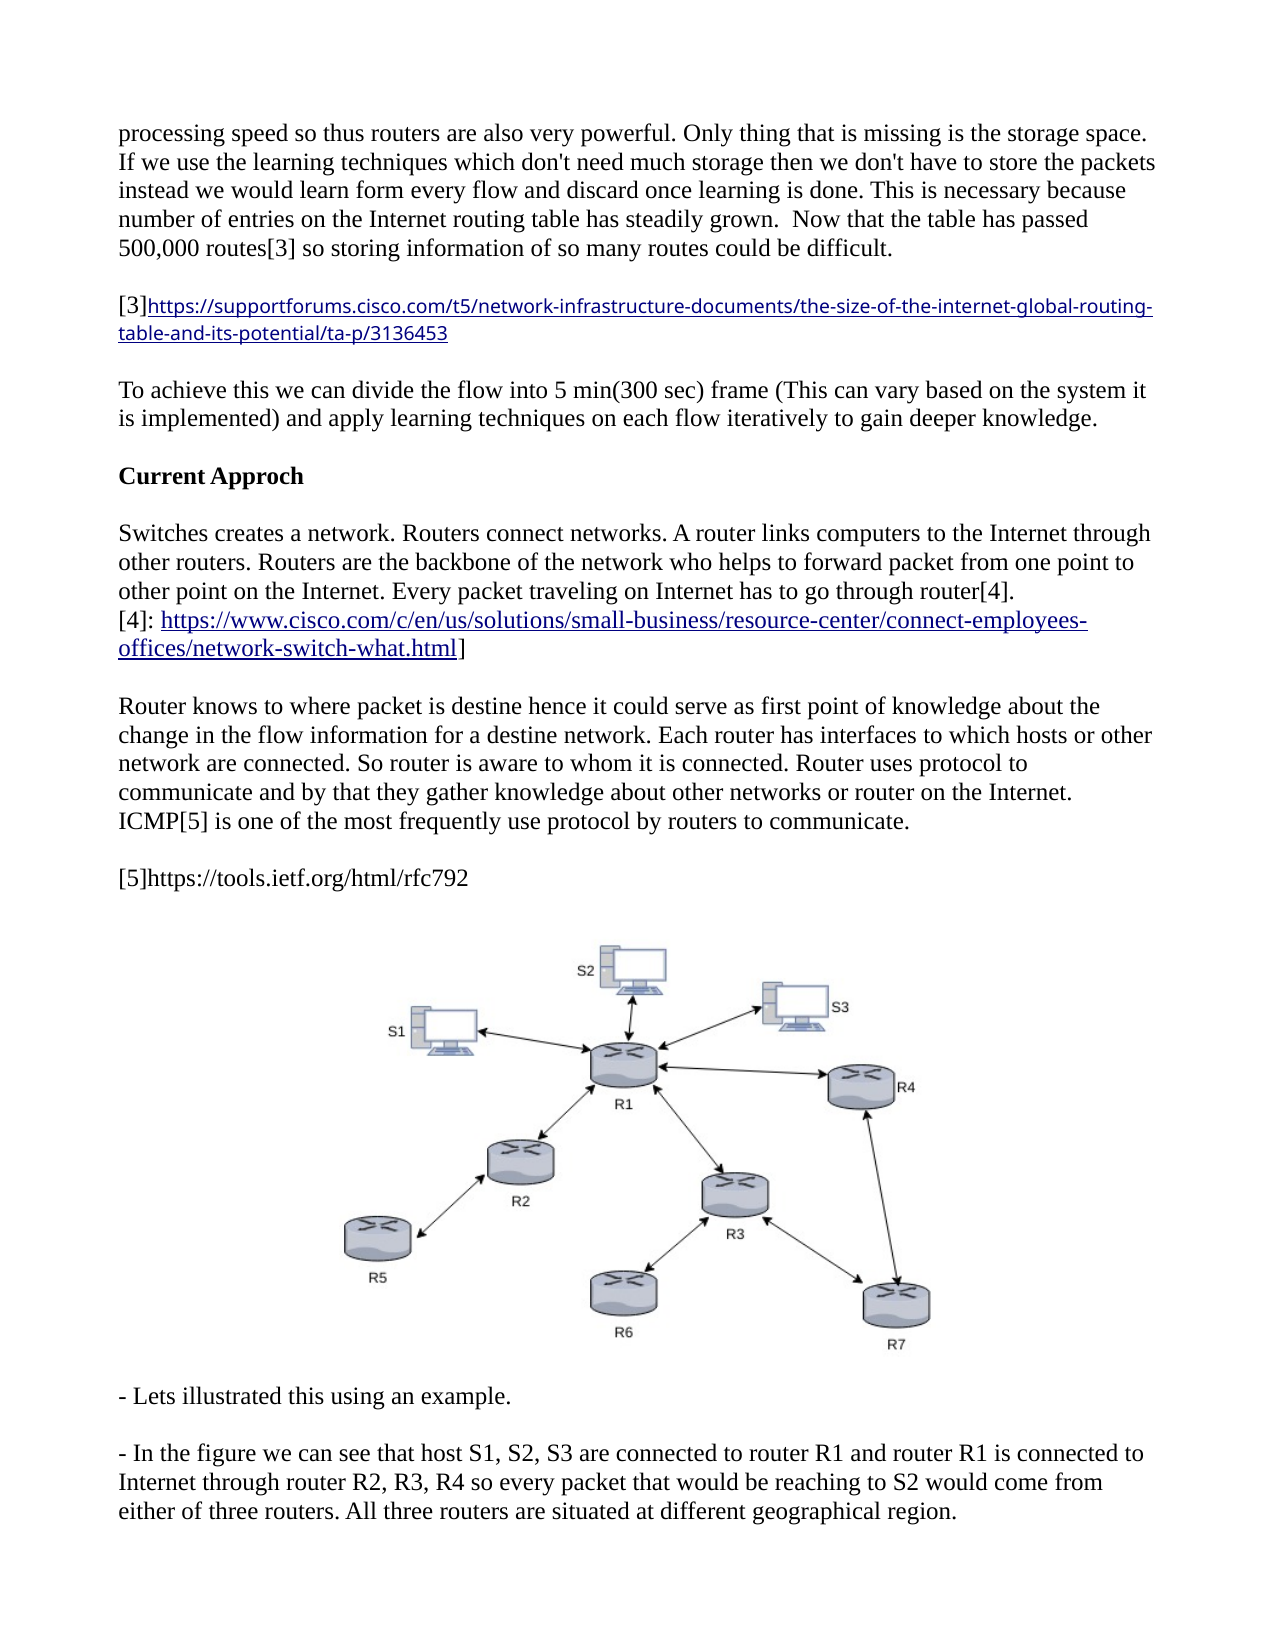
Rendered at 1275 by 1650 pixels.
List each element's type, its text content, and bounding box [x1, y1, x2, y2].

text - Lets illustrated this using an example. [118, 1381, 1157, 1410]
text processing speed so thus routers are also very powerful. Only thing that is missing is the storage space. If we use the learning techniques which don't need much storage then we don't have to store the packets instead we would learn form every flow and discard once learning is done. This is necessary because number of entries on the Internet routing table has steadily grown. Now that the table has passed 500,000 routes[3] so storing information of so many routes could be difficult. [118, 118, 1157, 262]
text [5]https://tools.ietf.org/html/rfc792 [118, 863, 1157, 892]
text To achieve this we can divide the flow into 5 min(300 sec) frame (This can vary based on the system it is implemented) and apply learning techniques on each flow iteratively to gain deeper knowledge. [118, 375, 1157, 432]
picture [320, 921, 955, 1375]
text [4]: https://www.cisco.com/c/en/us/solutions/small-business/resource-center/connect-employees-offices/network-switch-what.html] [118, 605, 1157, 662]
text Router knows to where packet is destine hence it could serve as first point of knowledge about the change in the flow information for a destine network. Each router has interfaces to which hosts or other network are connected. So router is aware to whom it is connected. Router uses protocol to communicate and by that they gather knowledge about other networks or router on the Internet. ICMP[5] is one of the most frequently use protocol by routers to communicate. [118, 691, 1157, 835]
text - In the figure we can see that host S1, S2, S3 are connected to router R1 and router R1 is connected to Internet through router R2, R3, R4 so every packet that would be reaching to S2 would come from either of three routers. All three routers are situated at different geographical region. [118, 1438, 1157, 1525]
text [3]https://supportforums.cisco.com/t5/network-infrastructure-documents/the-size-of-the-internet-global-routing-table-and-its-potential/ta-p/3136453 [118, 291, 1157, 346]
text Current Approch [118, 461, 1157, 490]
text Switches creates a network. Routers connect networks. A router links computers to the Internet through other routers. Routers are the backbone of the network who helps to forward packet from one point to other point on the Internet. Every packet traveling on Internet has to go through router[4]. [118, 518, 1157, 605]
